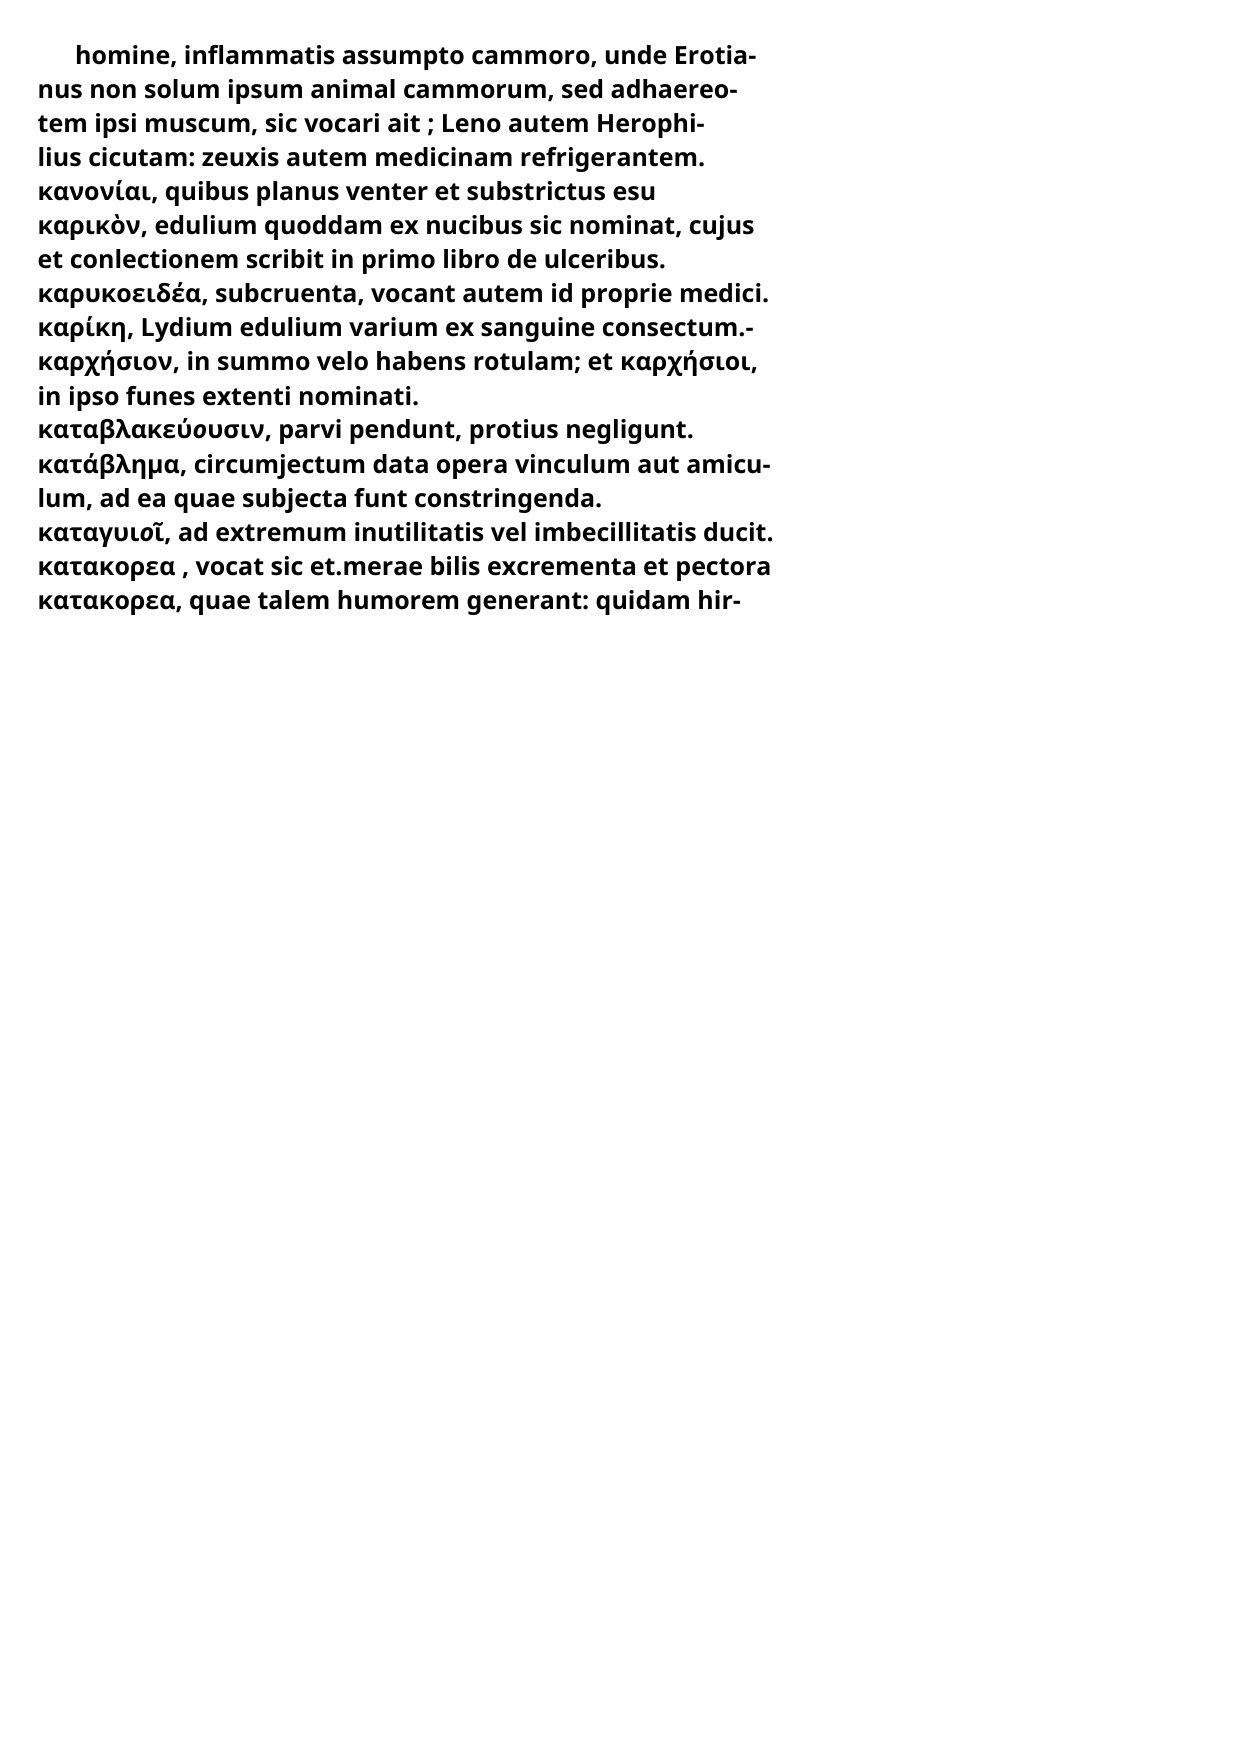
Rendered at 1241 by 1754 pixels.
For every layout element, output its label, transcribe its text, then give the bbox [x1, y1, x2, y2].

text καταβλακεύουσιν, parvi pendunt, protius negligunt. κατάβλημα, circumjectum data opera vinculum aut amicu- lum, ad ea quae subjecta funt constringenda. [37, 412, 1203, 514]
text καρυκοειδέα, subcruenta, vocant autem id proprie medici. καρίκη, Lydium edulium varium ex sanguine consectum.- καρχήσιον, in summo velo habens rotulam; et καρχήσιοι, in ipso funes extenti nominati. [37, 276, 1203, 412]
text homine, inflammatis assumpto cammoro, unde Erotia- nus non solum ipsum animal cammorum, sed adhaereo- tem ipsi muscum, sic vocari ait ; Leno autem Herophi- lius cicutam: zeuxis autem medicinam refrigerantem. [37, 37, 1203, 174]
text καταγυιοῖ, ad extremum inutilitatis vel imbecillitatis ducit. κατακορεα , vocat sic et.merae bilis excrementa et pectora κατακορεα, quae talem humorem generant: quidam hir- [37, 514, 1203, 617]
text κανονίαι, quibus planus venter et substrictus esu καρικὸν, edulium quoddam ex nucibus sic nominat, cujus et conlectionem scribit in primo libro de ulceribus. [37, 174, 1203, 276]
